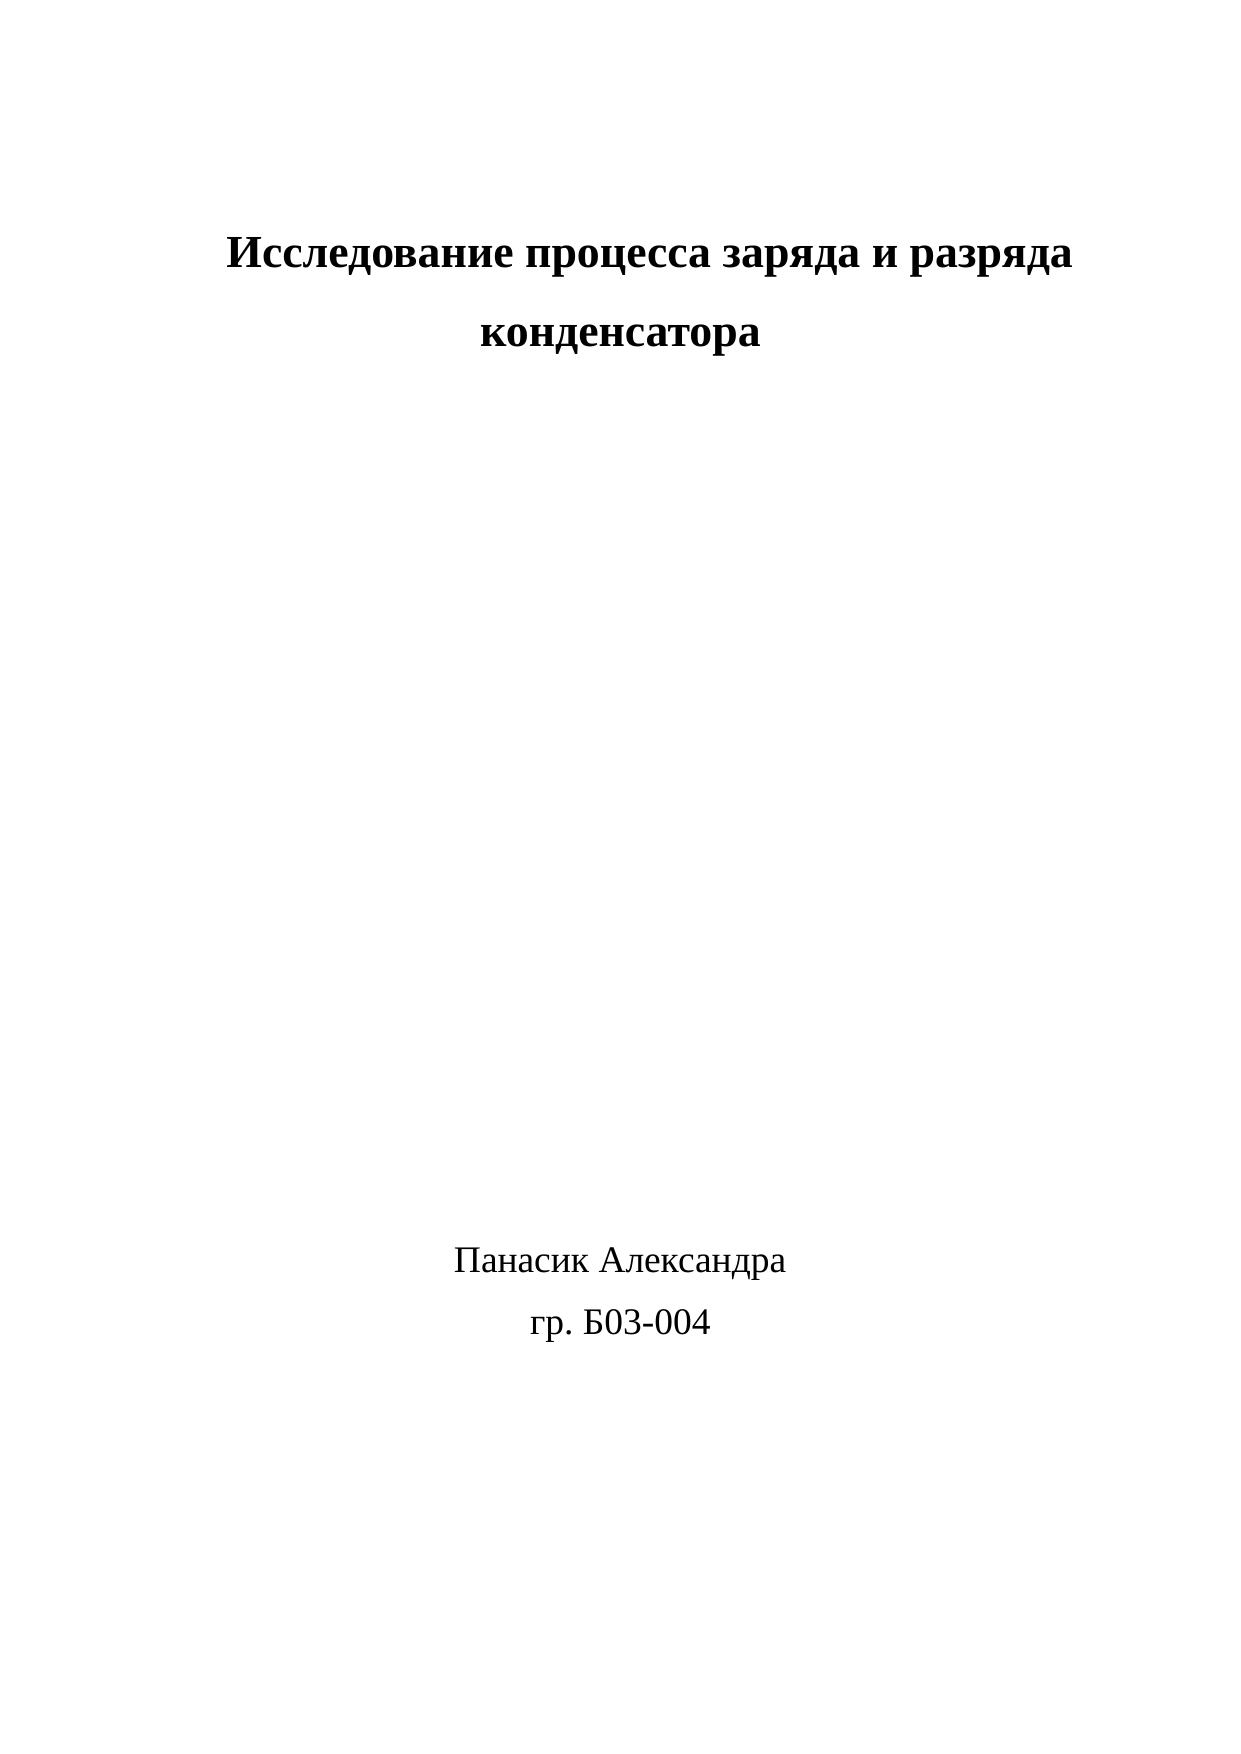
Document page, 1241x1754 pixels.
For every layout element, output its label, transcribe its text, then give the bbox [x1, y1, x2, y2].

subtitle Панасик Александра [118, 1238, 1122, 1281]
title Исследование процесса заряда и разряда конденсатора [148, 224, 1093, 356]
subtitle гр. Б03-004 [118, 1300, 1122, 1343]
